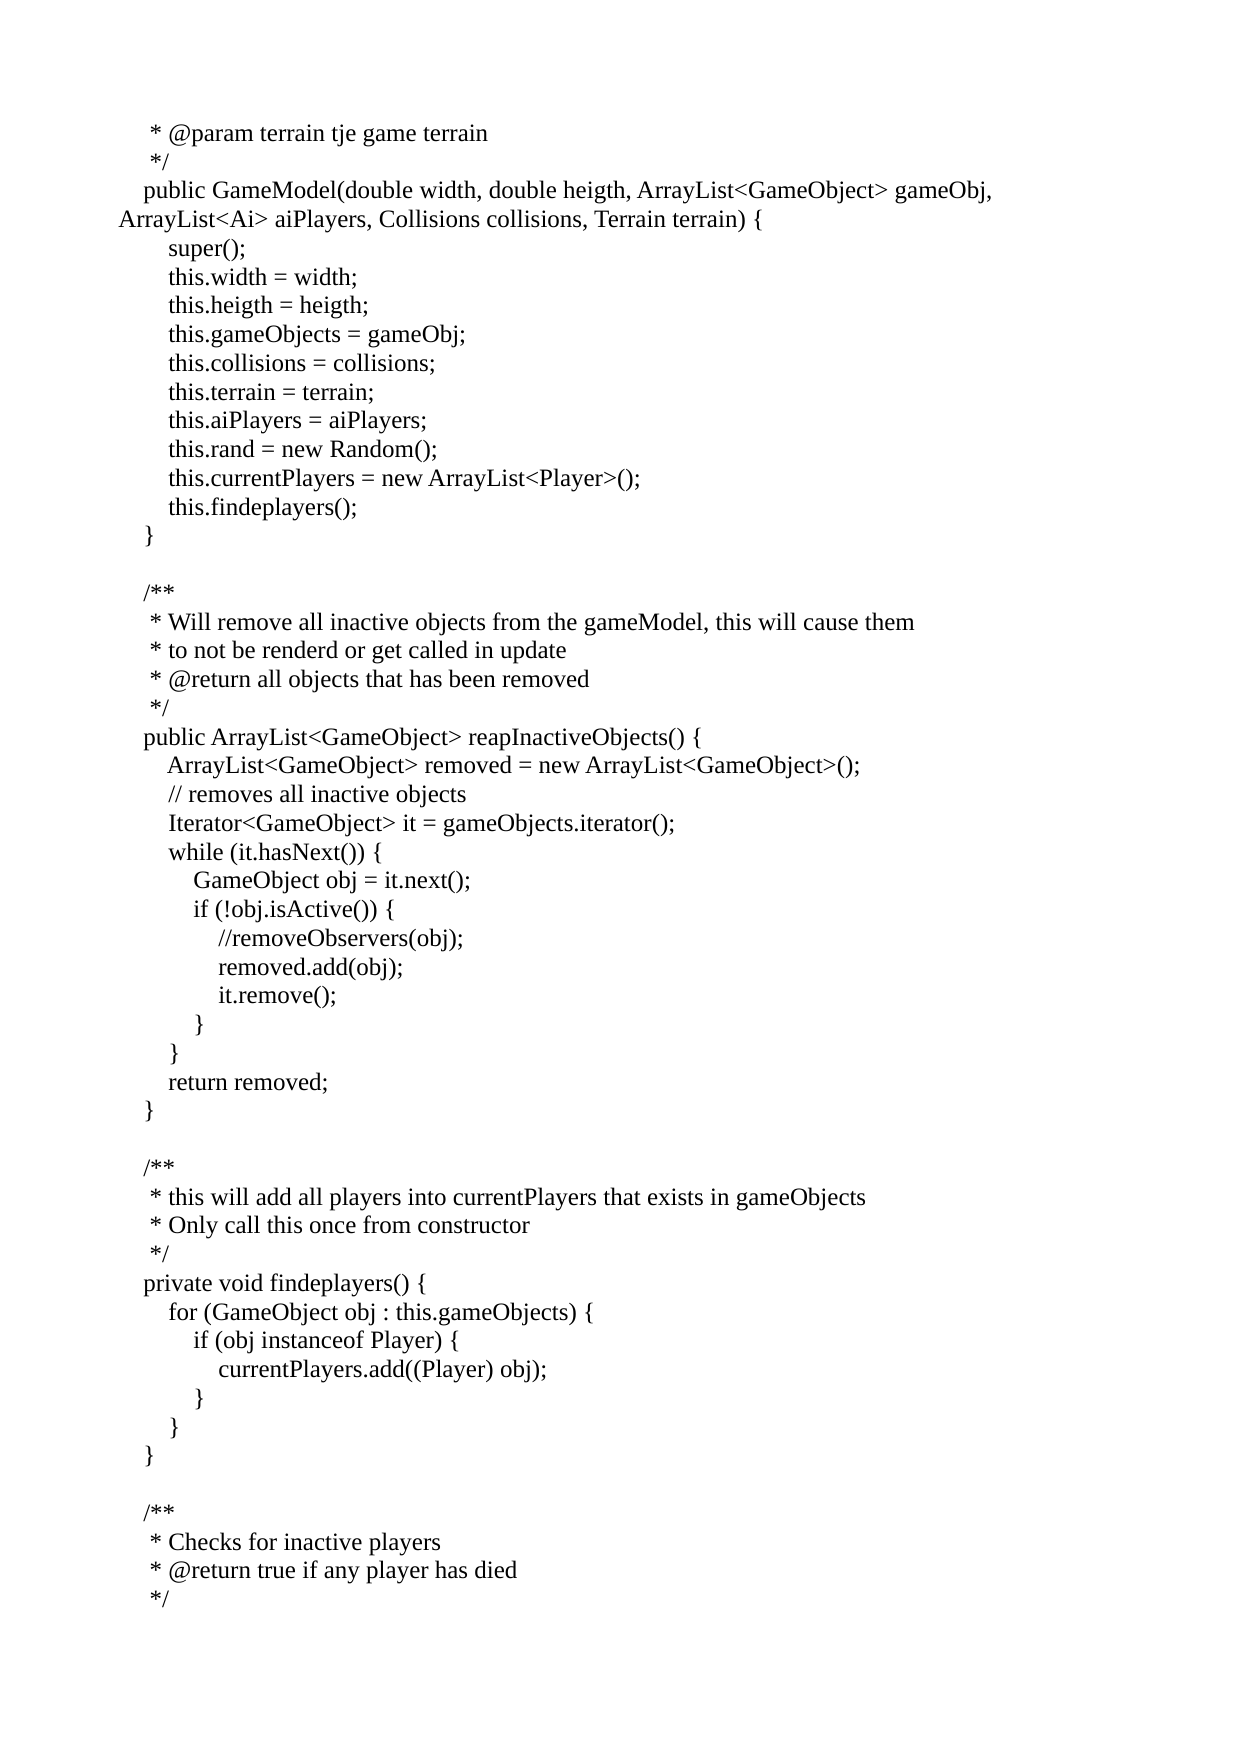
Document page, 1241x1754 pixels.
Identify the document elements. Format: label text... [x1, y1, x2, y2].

text Iterator<GameObject> it = gameObjects.iterator(); [118, 808, 1122, 837]
text if (!obj.isActive()) { [118, 894, 1122, 923]
text for (GameObject obj : this.gameObjects) { [118, 1297, 1122, 1326]
text this.currentPlayers = new ArrayList<Player>(); [118, 463, 1122, 492]
text this.width = width; [118, 262, 1122, 291]
text public GameModel(double width, double heigth, ArrayList<GameObject> gameObj, ArrayList<Ai> aiPlayers, Collisions collisions, Terrain terrain) { [118, 176, 1122, 233]
text } [118, 1383, 1122, 1412]
text /** [118, 578, 1122, 607]
text } [118, 1441, 1122, 1469]
text } [118, 1009, 1122, 1038]
text /** [118, 1498, 1122, 1527]
text while (it.hasNext()) { [118, 837, 1122, 866]
text public ArrayList<GameObject> reapInactiveObjects() { [118, 722, 1122, 751]
text it.remove(); [118, 981, 1122, 1009]
text * @param terrain tje game terrain [118, 118, 1122, 147]
text } [118, 521, 1122, 549]
text */ [118, 693, 1122, 722]
text /** [118, 1153, 1122, 1182]
text */ [118, 147, 1122, 176]
text } [118, 1096, 1122, 1124]
text this.gameObjects = gameObj; [118, 319, 1122, 348]
text removed.add(obj); [118, 952, 1122, 981]
text private void findeplayers() { [118, 1268, 1122, 1297]
text currentPlayers.add((Player) obj); [118, 1354, 1122, 1383]
text this.findeplayers(); [118, 492, 1122, 521]
text //removeObservers(obj); [118, 923, 1122, 952]
text * to not be renderd or get called in update [118, 636, 1122, 664]
text this.rand = new Random(); [118, 434, 1122, 463]
text */ [118, 1584, 1122, 1613]
text * Checks for inactive players [118, 1527, 1122, 1556]
text */ [118, 1239, 1122, 1268]
text this.aiPlayers = aiPlayers; [118, 406, 1122, 434]
text ArrayList<GameObject> removed = new ArrayList<GameObject>(); [118, 751, 1122, 779]
text return removed; [118, 1067, 1122, 1096]
text if (obj instanceof Player) { [118, 1326, 1122, 1354]
text GameObject obj = it.next(); [118, 866, 1122, 894]
text * Only call this once from constructor [118, 1211, 1122, 1239]
text * Will remove all inactive objects from the gameModel, this will cause them [118, 607, 1122, 636]
text } [118, 1038, 1122, 1067]
text } [118, 1412, 1122, 1441]
text this.terrain = terrain; [118, 377, 1122, 406]
text super(); [118, 233, 1122, 262]
text // removes all inactive objects [118, 779, 1122, 808]
text this.collisions = collisions; [118, 348, 1122, 377]
text * this will add all players into currentPlayers that exists in gameObjects [118, 1182, 1122, 1211]
text this.heigth = heigth; [118, 291, 1122, 319]
text * @return true if any player has died [118, 1556, 1122, 1584]
text * @return all objects that has been removed [118, 664, 1122, 693]
